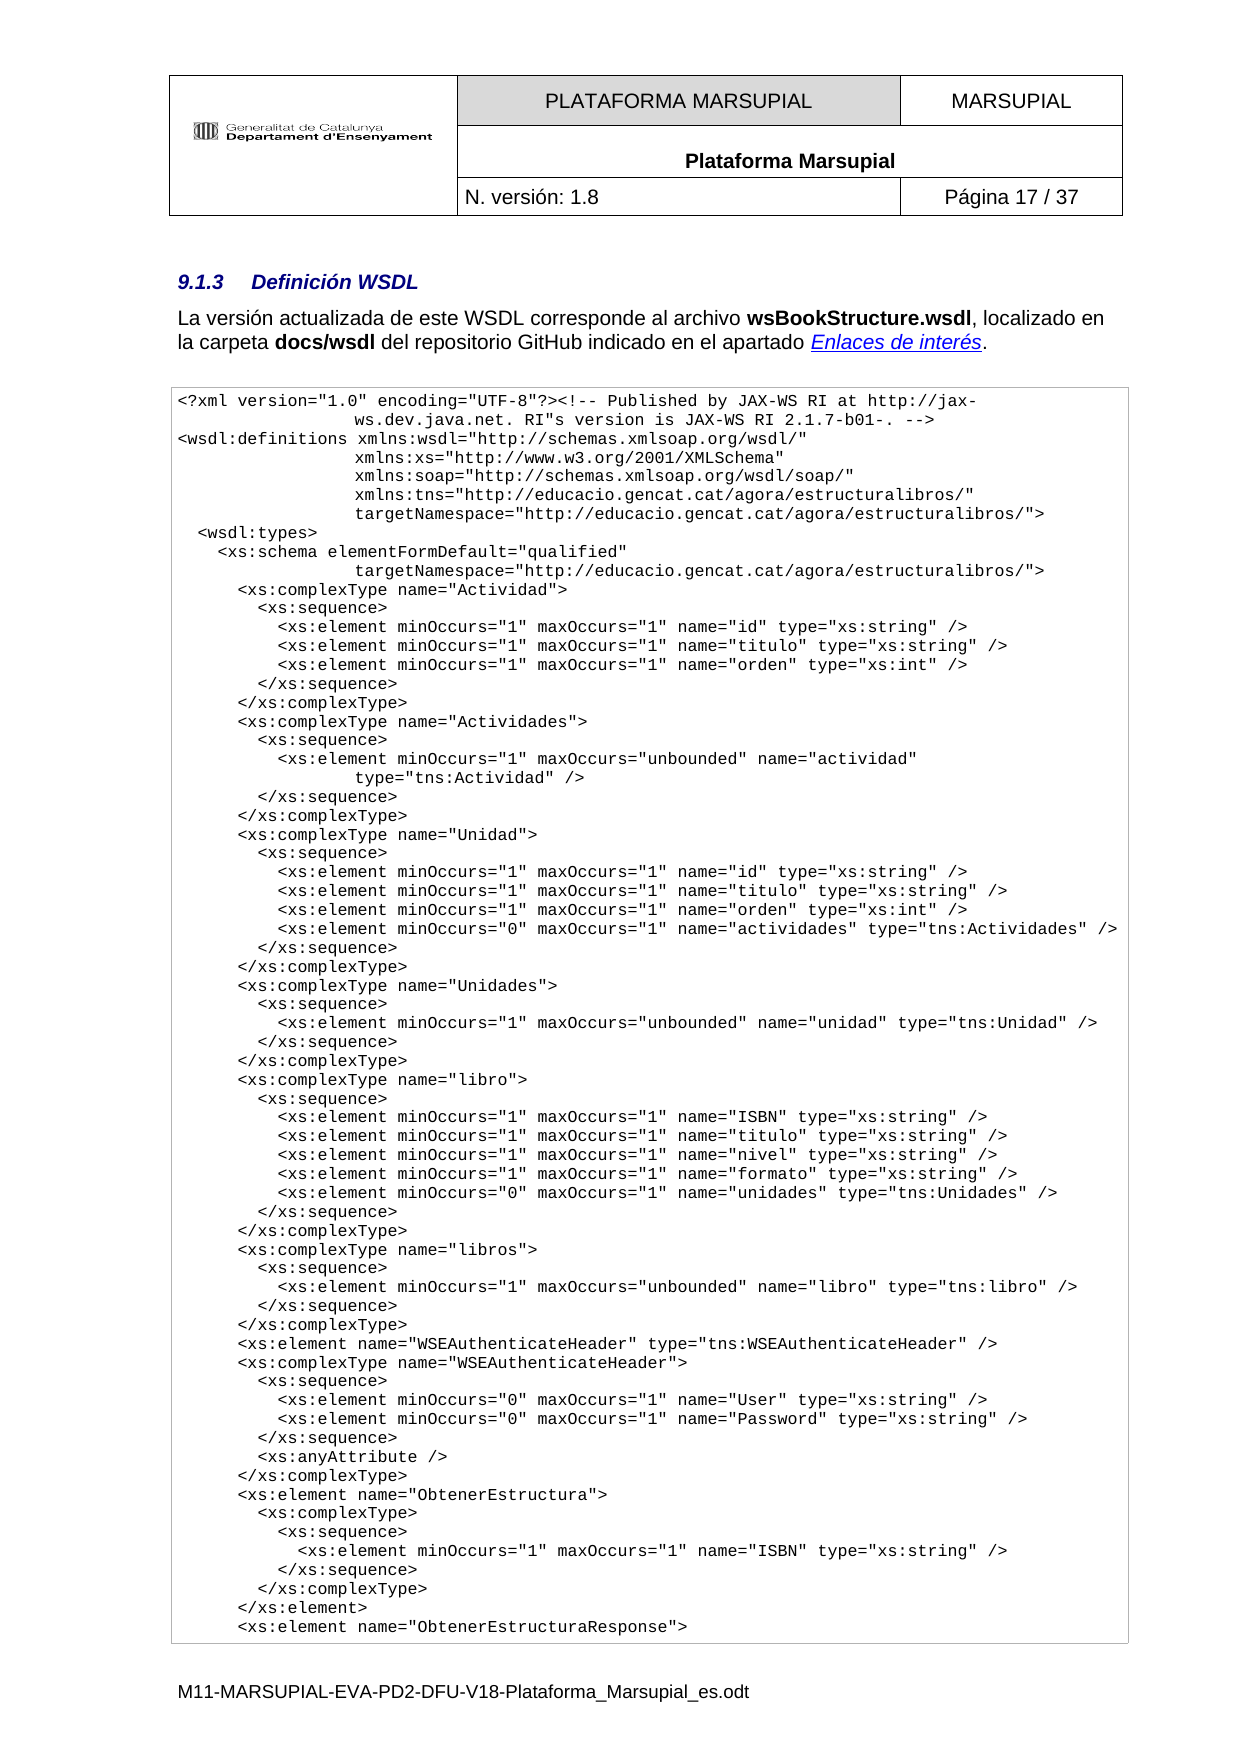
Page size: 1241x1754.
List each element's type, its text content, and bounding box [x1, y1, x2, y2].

text <xs:complexType name="Actividad"> [177, 581, 1122, 600]
text </xs:sequence> [177, 1298, 1122, 1316]
text <xs:element minOccurs="1" maxOccurs="1" name="orden" type="xs:int" /> [177, 902, 1122, 921]
text </xs:sequence> [177, 939, 1122, 958]
text <xs:anyAttribute /> [177, 1448, 1122, 1467]
text <?xml version="1.0" encoding="UTF-8"?><!-- Published by JAX-WS RI at http://jax-ws.dev.java.net. RI"s version is JAX-WS RI 2.1.7-b01-. --> [172, 388, 1128, 430]
text <wsdl:types> [177, 524, 1122, 543]
text <xs:element minOccurs="1" maxOccurs="1" name="id" type="xs:string" /> [177, 619, 1122, 638]
text <xs:element minOccurs="1" maxOccurs="1" name="id" type="xs:string" /> [177, 864, 1122, 883]
text <xs:element minOccurs="1" maxOccurs="1" name="nivel" type="xs:string" /> [177, 1147, 1122, 1166]
text <xs:element minOccurs="1" maxOccurs="1" name="orden" type="xs:int" /> [177, 657, 1122, 675]
text <xs:element name="ObtenerEstructura"> [177, 1486, 1122, 1505]
text <xs:complexType name="WSEAuthenticateHeader"> [177, 1354, 1122, 1373]
text <xs:element minOccurs="0" maxOccurs="1" name="unidades" type="tns:Unidades" /> [177, 1184, 1122, 1203]
text <xs:complexType name="Unidades"> [177, 977, 1122, 996]
text <xs:element minOccurs="1" maxOccurs="1" name="ISBN" type="xs:string" /> [177, 1543, 1122, 1562]
text </xs:complexType> [177, 1580, 1122, 1599]
text </xs:sequence> [177, 1034, 1122, 1052]
text <xs:sequence> [177, 600, 1122, 619]
text <xs:element minOccurs="1" maxOccurs="1" name="formato" type="xs:string" /> [177, 1166, 1122, 1184]
text </xs:sequence> [177, 788, 1122, 807]
text <xs:complexType name="libros"> [177, 1241, 1122, 1260]
text <xs:complexType> [177, 1505, 1122, 1524]
text </xs:sequence> [177, 1429, 1122, 1448]
text <xs:element minOccurs="0" maxOccurs="1" name="actividades" type="tns:Actividades" /> [177, 921, 1122, 939]
text <xs:element minOccurs="1" maxOccurs="1" name="ISBN" type="xs:string" /> [177, 1109, 1122, 1128]
text <xs:element minOccurs="0" maxOccurs="1" name="Password" type="xs:string" /> [177, 1411, 1122, 1429]
text </xs:complexType> [177, 958, 1122, 977]
text <xs:complexType name="Unidad"> [177, 826, 1122, 845]
text </xs:complexType> [177, 1052, 1122, 1071]
text <xs:element minOccurs="1" maxOccurs="1" name="titulo" type="xs:string" /> [177, 638, 1122, 657]
text <xs:complexType name="libro"> [177, 1071, 1122, 1090]
text </xs:complexType> [177, 807, 1122, 826]
text </xs:element> [177, 1599, 1122, 1612]
text <xs:element name="ObtenerEstructuraResponse"> [172, 1612, 1128, 1643]
text </xs:sequence> [177, 675, 1122, 694]
text <xs:element minOccurs="1" maxOccurs="unbounded" name="actividad" type="tns:Actividad" /> [177, 751, 1122, 788]
text <xs:sequence> [177, 1373, 1122, 1392]
text </xs:sequence> [177, 1562, 1122, 1580]
text </xs:complexType> [177, 694, 1122, 713]
text <xs:sequence> [177, 1260, 1122, 1279]
text <xs:sequence> [177, 996, 1122, 1015]
text </xs:complexType> [177, 1316, 1122, 1335]
text <wsdl:definitions xmlns:wsdl="http://schemas.xmlsoap.org/wsdl/" xmlns:xs="http://www.w3.org/2001/XMLSchema" xmlns:soap="http://schemas.xmlsoap.org/wsdl/soap/" xmlns:tns="http://educacio.gencat.cat/agora/estructuralibros/" targetNamespace="http://educacio.gencat.cat/agora/estructuralibros/"> [177, 430, 1122, 524]
text <xs:element minOccurs="0" maxOccurs="1" name="User" type="xs:string" /> [177, 1392, 1122, 1411]
text <xs:sequence> [177, 845, 1122, 864]
text <xs:element minOccurs="1" maxOccurs="unbounded" name="libro" type="tns:libro" /> [177, 1279, 1122, 1298]
subtitle Definición WSDL [177, 270, 1122, 294]
text <xs:complexType name="Actividades"> [177, 713, 1122, 732]
text </xs:sequence> [177, 1203, 1122, 1222]
text </xs:complexType> [177, 1222, 1122, 1241]
text </xs:complexType> [177, 1467, 1122, 1486]
text <xs:sequence> [177, 732, 1122, 751]
text <xs:sequence> [177, 1090, 1122, 1109]
text La versión actualizada de este WSDL corresponde al archivo wsBookStructure.wsdl, localizado en la carpeta docs/wsdl del repositorio GitHub indicado en el apartado Enlaces de interés. [177, 306, 1122, 353]
text <xs:sequence> [177, 1524, 1122, 1543]
text <xs:element minOccurs="1" maxOccurs="unbounded" name="unidad" type="tns:Unidad" /> [177, 1015, 1122, 1034]
text <xs:element minOccurs="1" maxOccurs="1" name="titulo" type="xs:string" /> [177, 883, 1122, 902]
text <xs:element minOccurs="1" maxOccurs="1" name="titulo" type="xs:string" /> [177, 1128, 1122, 1147]
text <xs:element name="WSEAuthenticateHeader" type="tns:WSEAuthenticateHeader" /> [177, 1335, 1122, 1354]
text <xs:schema elementFormDefault="qualified" targetNamespace="http://educacio.gencat.cat/agora/estructuralibros/"> [177, 543, 1122, 581]
